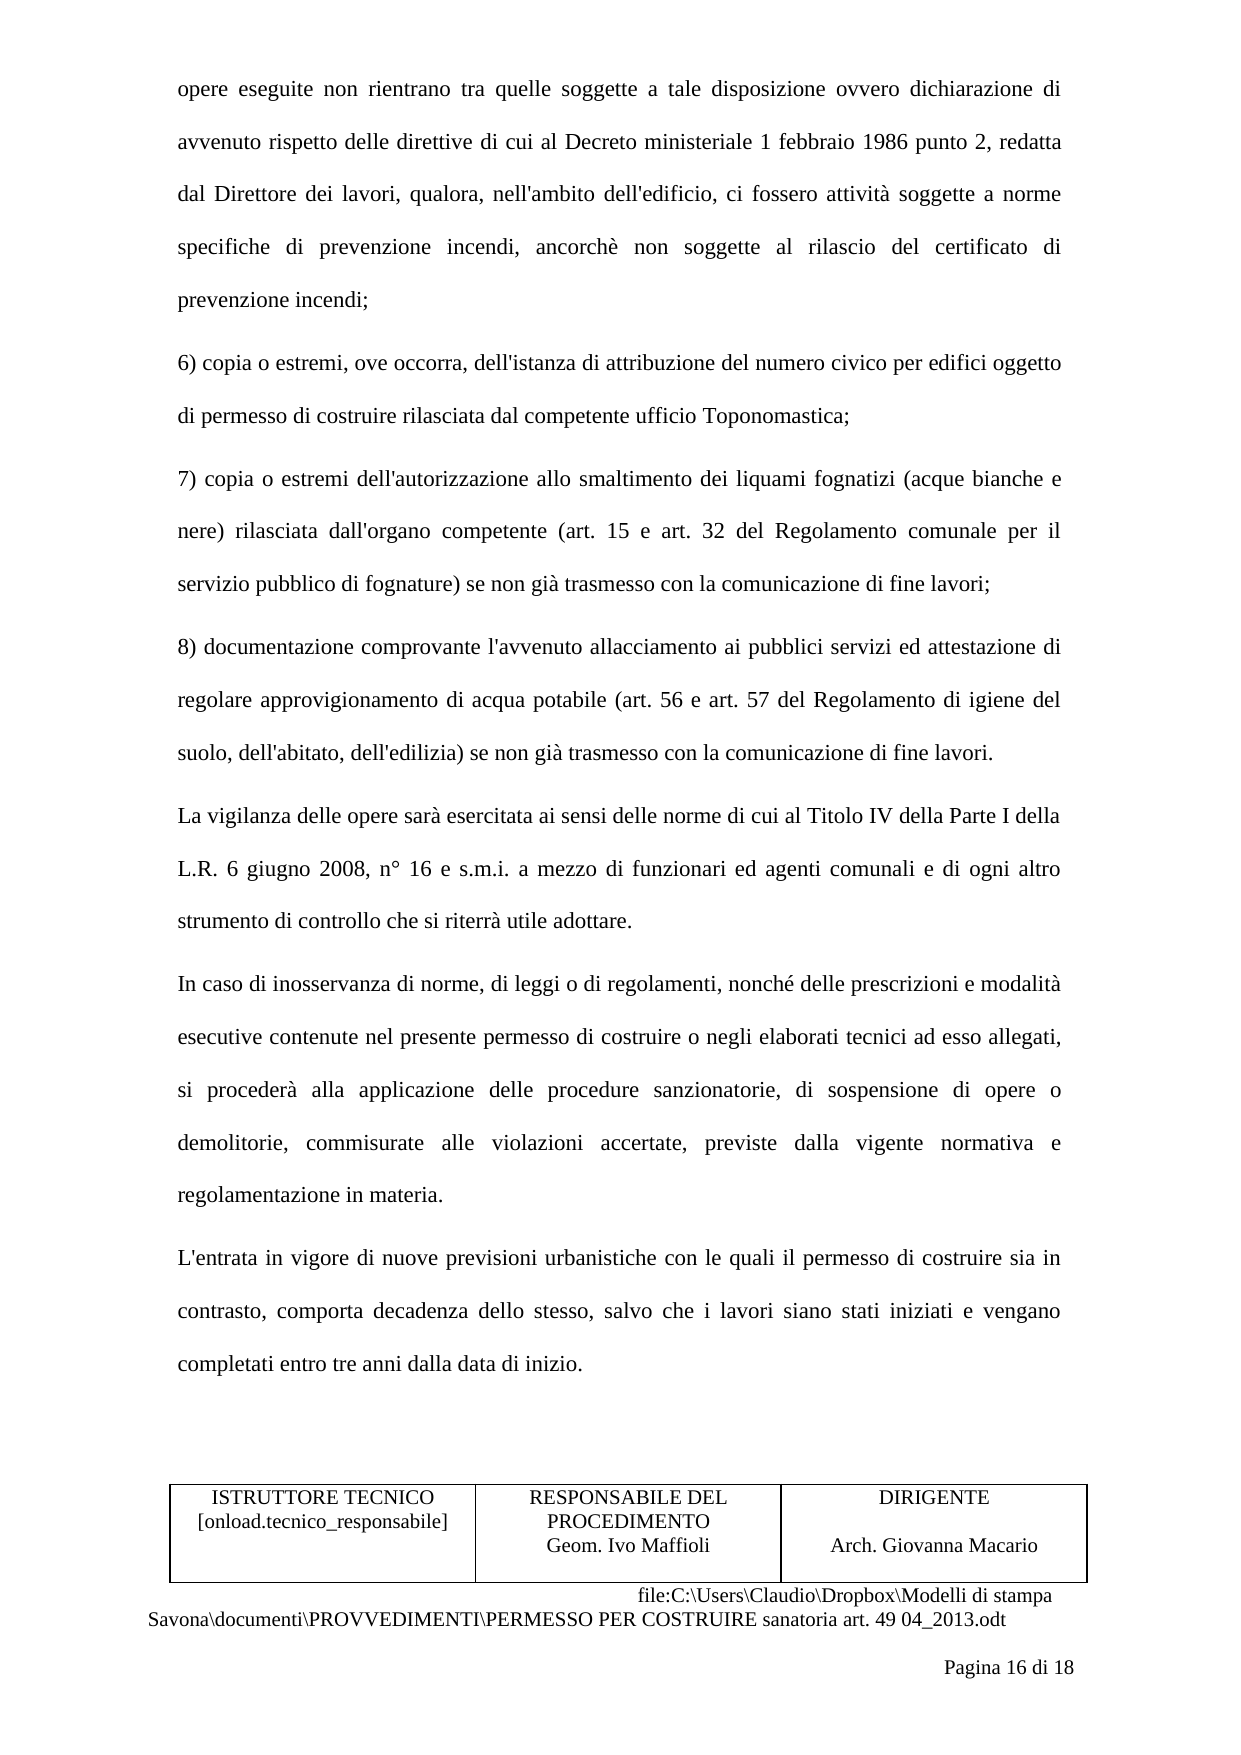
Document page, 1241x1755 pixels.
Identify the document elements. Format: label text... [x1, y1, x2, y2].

text In caso di inosservanza di norme, di leggi o di regolamenti, nonché delle prescrizioni e modalità esecutive contenute nel presente permesso di costruire o negli elaborati tecnici ad esso allegati, si procederà alla applicazione delle procedure sanzionatorie, di sospensione di opere o demolitorie, commisurate alle violazioni accertate, previste dalla vigente normativa e regolamentazione in materia. [177, 970, 1063, 1208]
text La vigilanza delle opere sarà esercitata ai sensi delle norme di cui al Titolo IV della Parte I della L.R. 6 giugno 2008, n° 16 e s.m.i. a mezzo di funzionari ed agenti comunali e di ogni altro strumento di controllo che si riterrà utile adottare. [177, 802, 1063, 934]
text 8) documentazione comprovante l'avvenuto allacciamento ai pubblici servizi ed attestazione di regolare approvigionamento di acqua potabile (art. 56 e art. 57 del Regolamento di igiene del suolo, dell'abitato, dell'edilizia) se non già trasmesso con la comunicazione di fine lavori. [177, 633, 1063, 765]
text L'entrata in vigore di nuove previsioni urbanistiche con le quali il permesso di costruire sia in contrasto, comporta decadenza dello stesso, salvo che i lavori siano stati iniziati e vengano completati entro tre anni dalla data di inizio. [177, 1244, 1063, 1376]
text 7) copia o estremi dell'autorizzazione allo smaltimento dei liquami fognatizi (acque bianche e nere) rilasciata dall'organo competente (art. 15 e art. 32 del Regolamento comunale per il servizio pubblico di fognature) se non già trasmesso con la comunicazione di fine lavori; [177, 465, 1063, 597]
text opere eseguite non rientrano tra quelle soggette a tale disposizione ovvero dichiarazione di avvenuto rispetto delle direttive di cui al Decreto ministeriale 1 febbraio 1986 punto 2, redatta dal Direttore dei lavori, qualora, nell'ambito dell'edificio, ci fossero attività soggette a norme specifiche di prevenzione incendi, ancorchè non soggette al rilascio del certificato di prevenzione incendi; [177, 75, 1063, 312]
text 6) copia o estremi, ove occorra, dell'istanza di attribuzione del numero civico per edifici oggetto di permesso di costruire rilasciata dal competente ufficio Toponomastica; [177, 349, 1063, 428]
